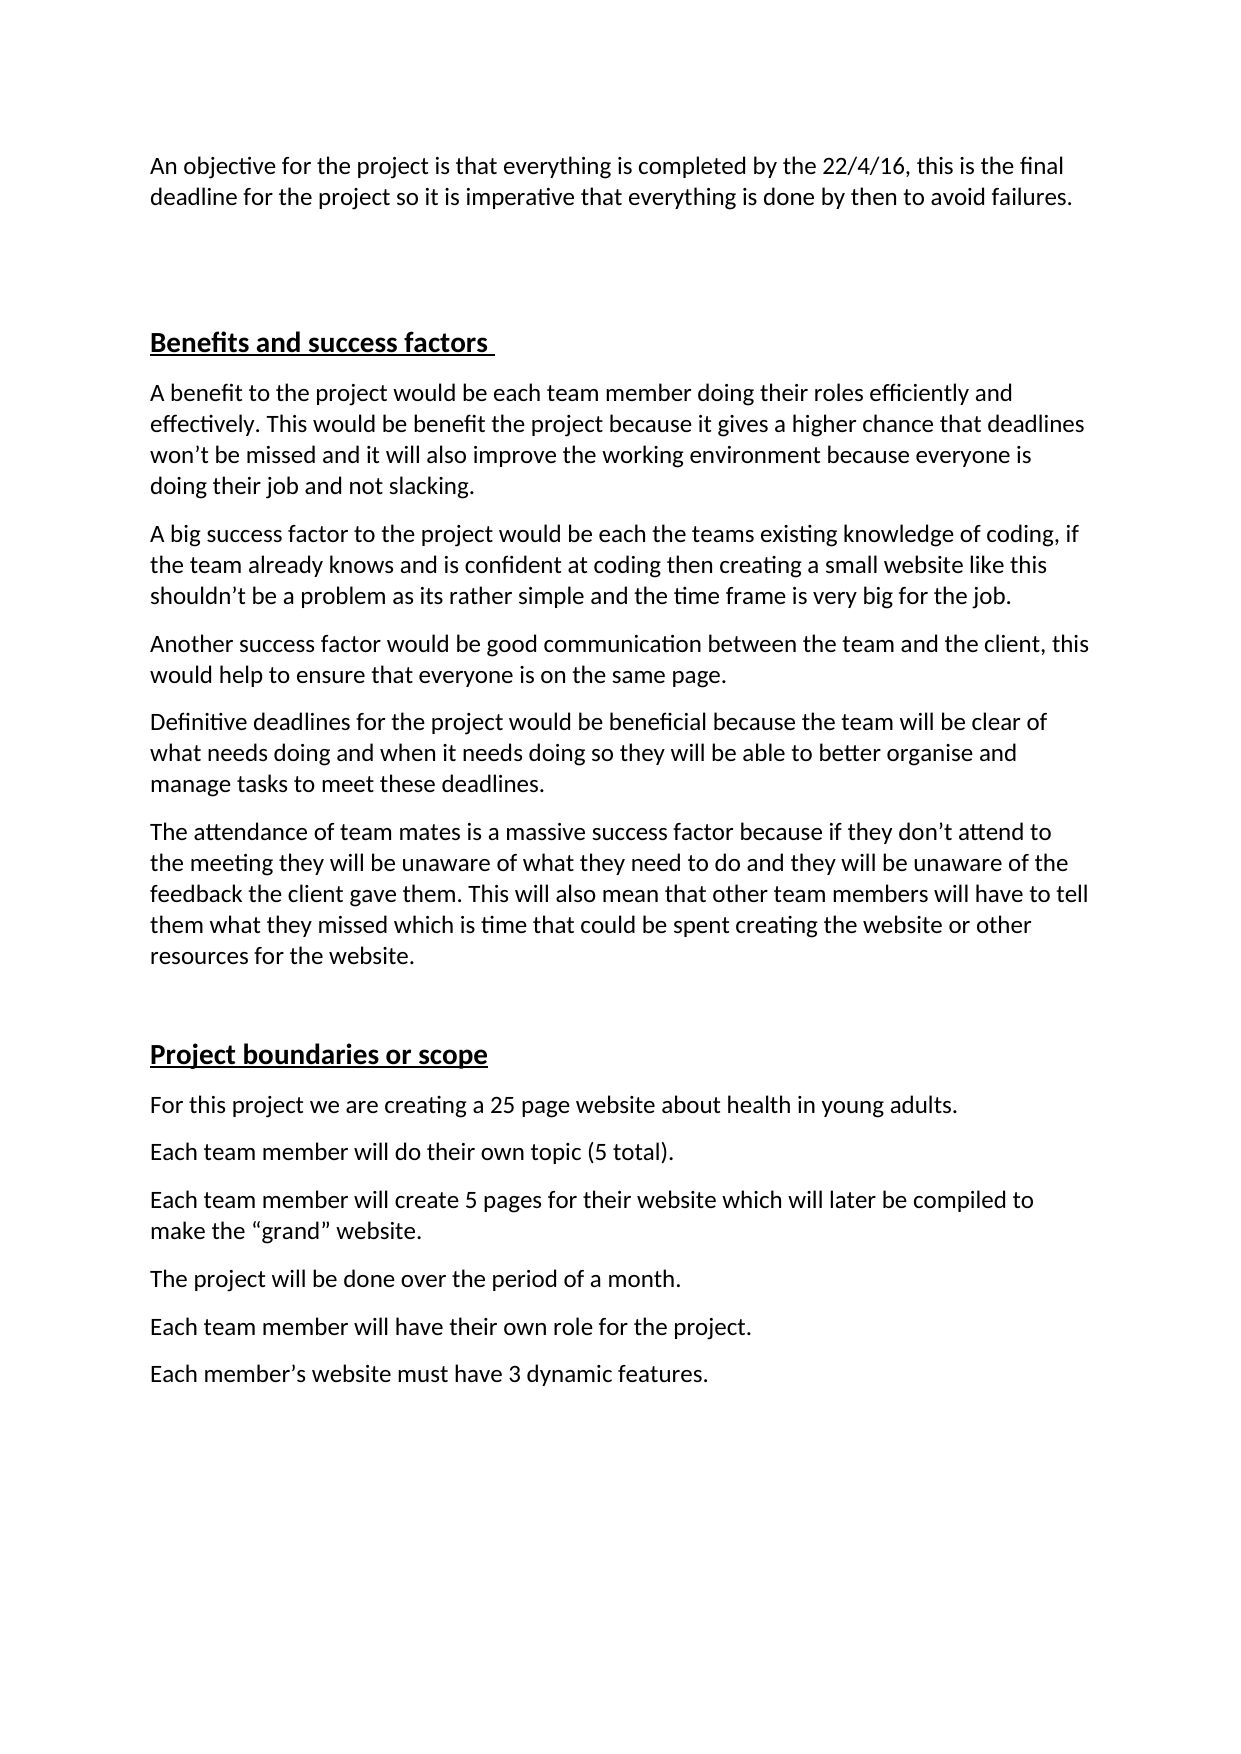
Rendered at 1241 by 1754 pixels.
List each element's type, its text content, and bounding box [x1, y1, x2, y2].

text Each member’s website must have 3 dynamic features. [150, 1358, 1090, 1389]
text Each team member will have their own role for the project. [150, 1311, 1090, 1341]
text Definitive deadlines for the project would be beneficial because the team will be clear of what needs doing and when it needs doing so they will be able to better organise and manage tasks to meet these deadlines. [150, 706, 1090, 799]
text The attendance of team mates is a massive success factor because if they don’t attend to the meeting they will be unaware of what they need to do and they will be unaware of the feedback the client gave them. This will also mean that other team members will have to tell them what they missed which is time that could be spent creating the website or other resources for the website. [150, 816, 1090, 971]
text Benefits and success factors [150, 324, 1090, 360]
text A benefit to the project would be each team member doing their roles efficiently and effectively. This would be benefit the project because it gives a higher chance that deadlines won’t be missed and it will also improve the working environment because everyone is doing their job and not slacking. [150, 377, 1090, 501]
text For this project we are creating a 25 page website about health in young adults. [150, 1089, 1090, 1119]
text An objective for the project is that everything is completed by the 22/4/16, this is the final deadline for the project so it is imperative that everything is done by then to avoid failures. [150, 150, 1090, 212]
text A big success factor to the project would be each the teams existing knowledge of coding, if the team already knows and is confident at coding then creating a small website like this shouldn’t be a problem as its rather simple and the time frame is very big for the job. [150, 518, 1090, 611]
text Each team member will create 5 pages for their website which will later be compiled to make the “grand” website. [150, 1184, 1090, 1246]
text Each team member will do their own topic (5 total). [150, 1136, 1090, 1167]
text Another success factor would be good communication between the team and the client, this would help to ensure that everyone is on the same page. [150, 628, 1090, 689]
text Project boundaries or scope [150, 1036, 1090, 1071]
text The project will be done over the period of a month. [150, 1263, 1090, 1293]
